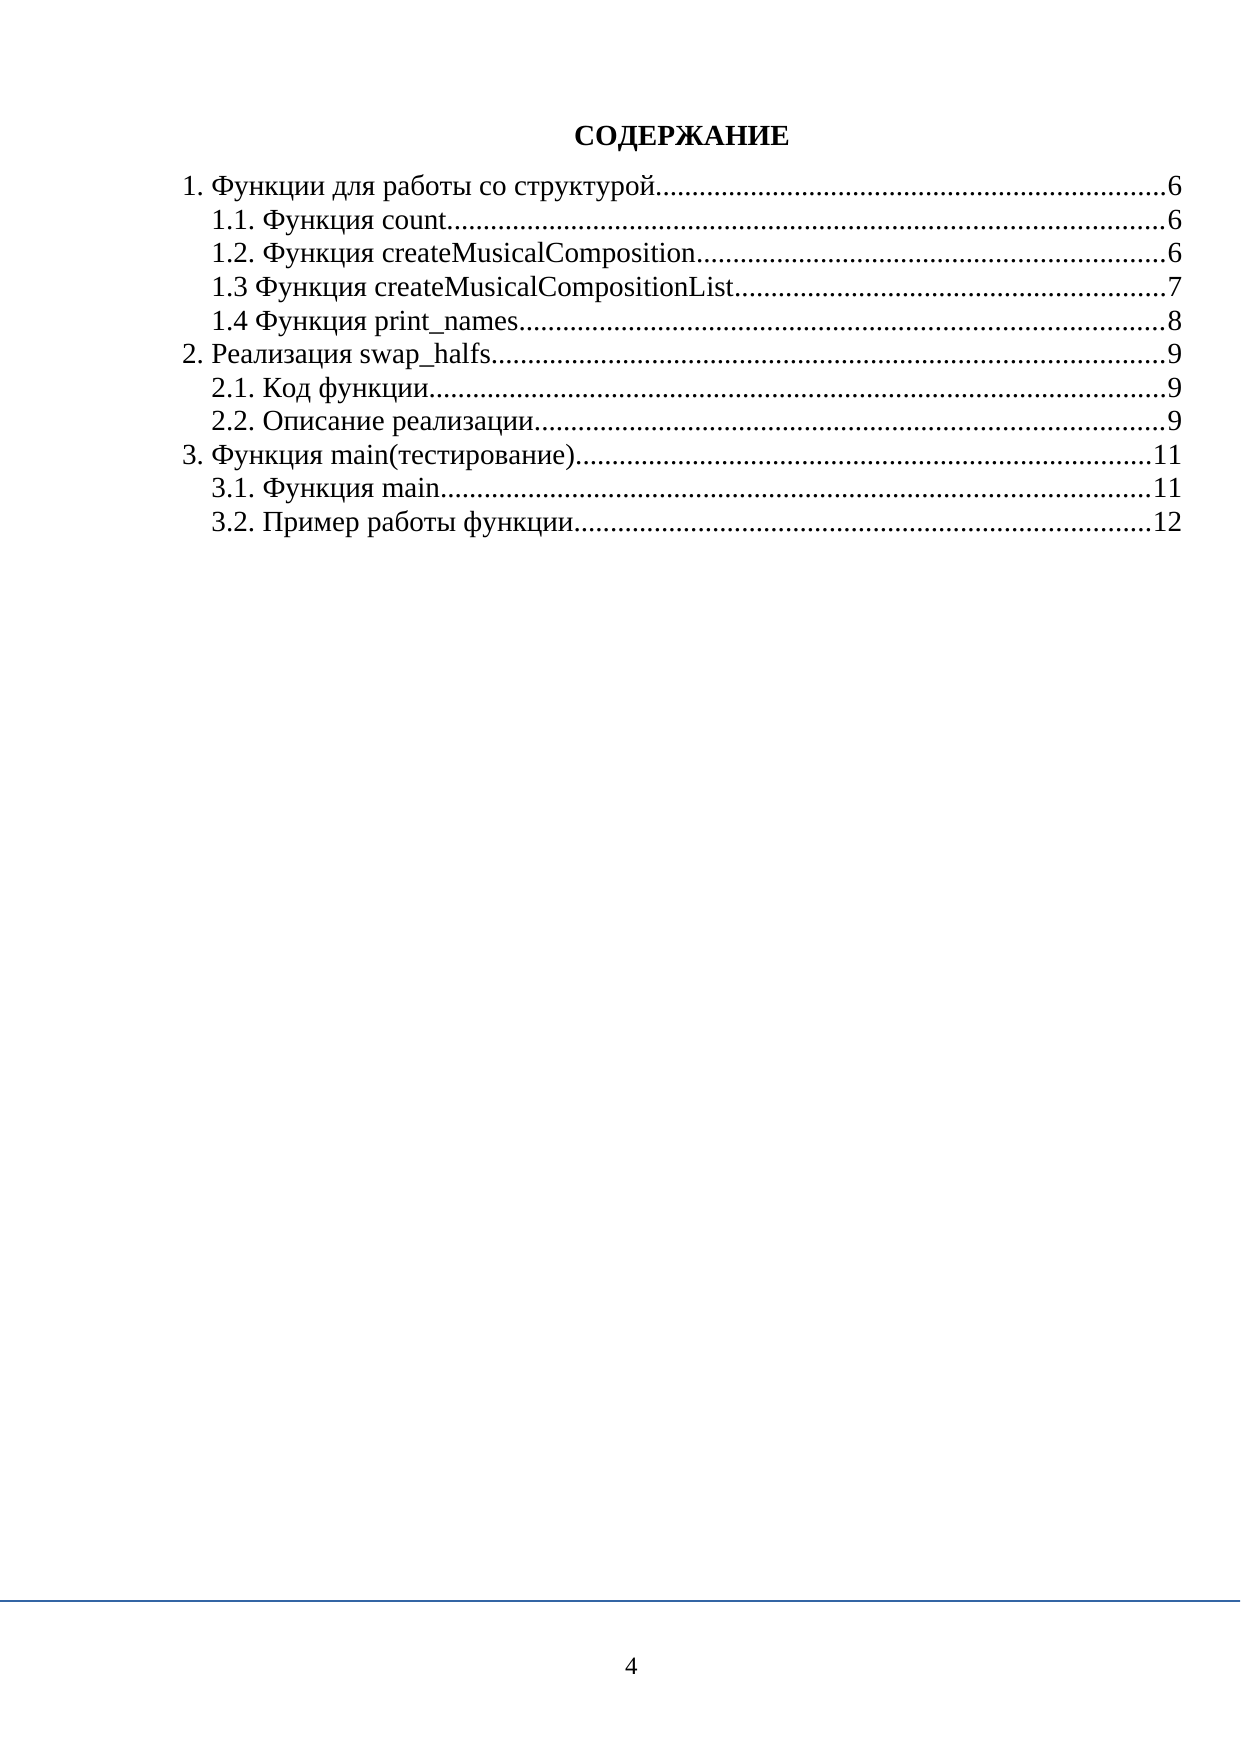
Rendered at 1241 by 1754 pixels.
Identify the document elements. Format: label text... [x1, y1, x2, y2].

text 1. Функции для работы со структурой 6 [182, 168, 1182, 202]
text 1.3 Функция createMusicalCompositionList 7 [211, 269, 1182, 303]
text 2.2. Описание реализации 9 [211, 403, 1182, 437]
text 1.1. Функция count 6 [211, 202, 1182, 236]
text 1.4 Функция print_names 8 [211, 303, 1182, 336]
text 2.1. Код функции 9 [211, 370, 1182, 403]
text 3. Функция main(тестирование) 11 [182, 437, 1182, 470]
text Содержание [182, 118, 1182, 152]
text 1.2. Функция createMusicalComposition 6 [211, 236, 1182, 269]
text 3.1. Функция main 11 [211, 470, 1182, 504]
text 2. Реализация swap_halfs 9 [182, 336, 1182, 370]
text 3.2. Пример работы функции 12 [211, 504, 1182, 537]
